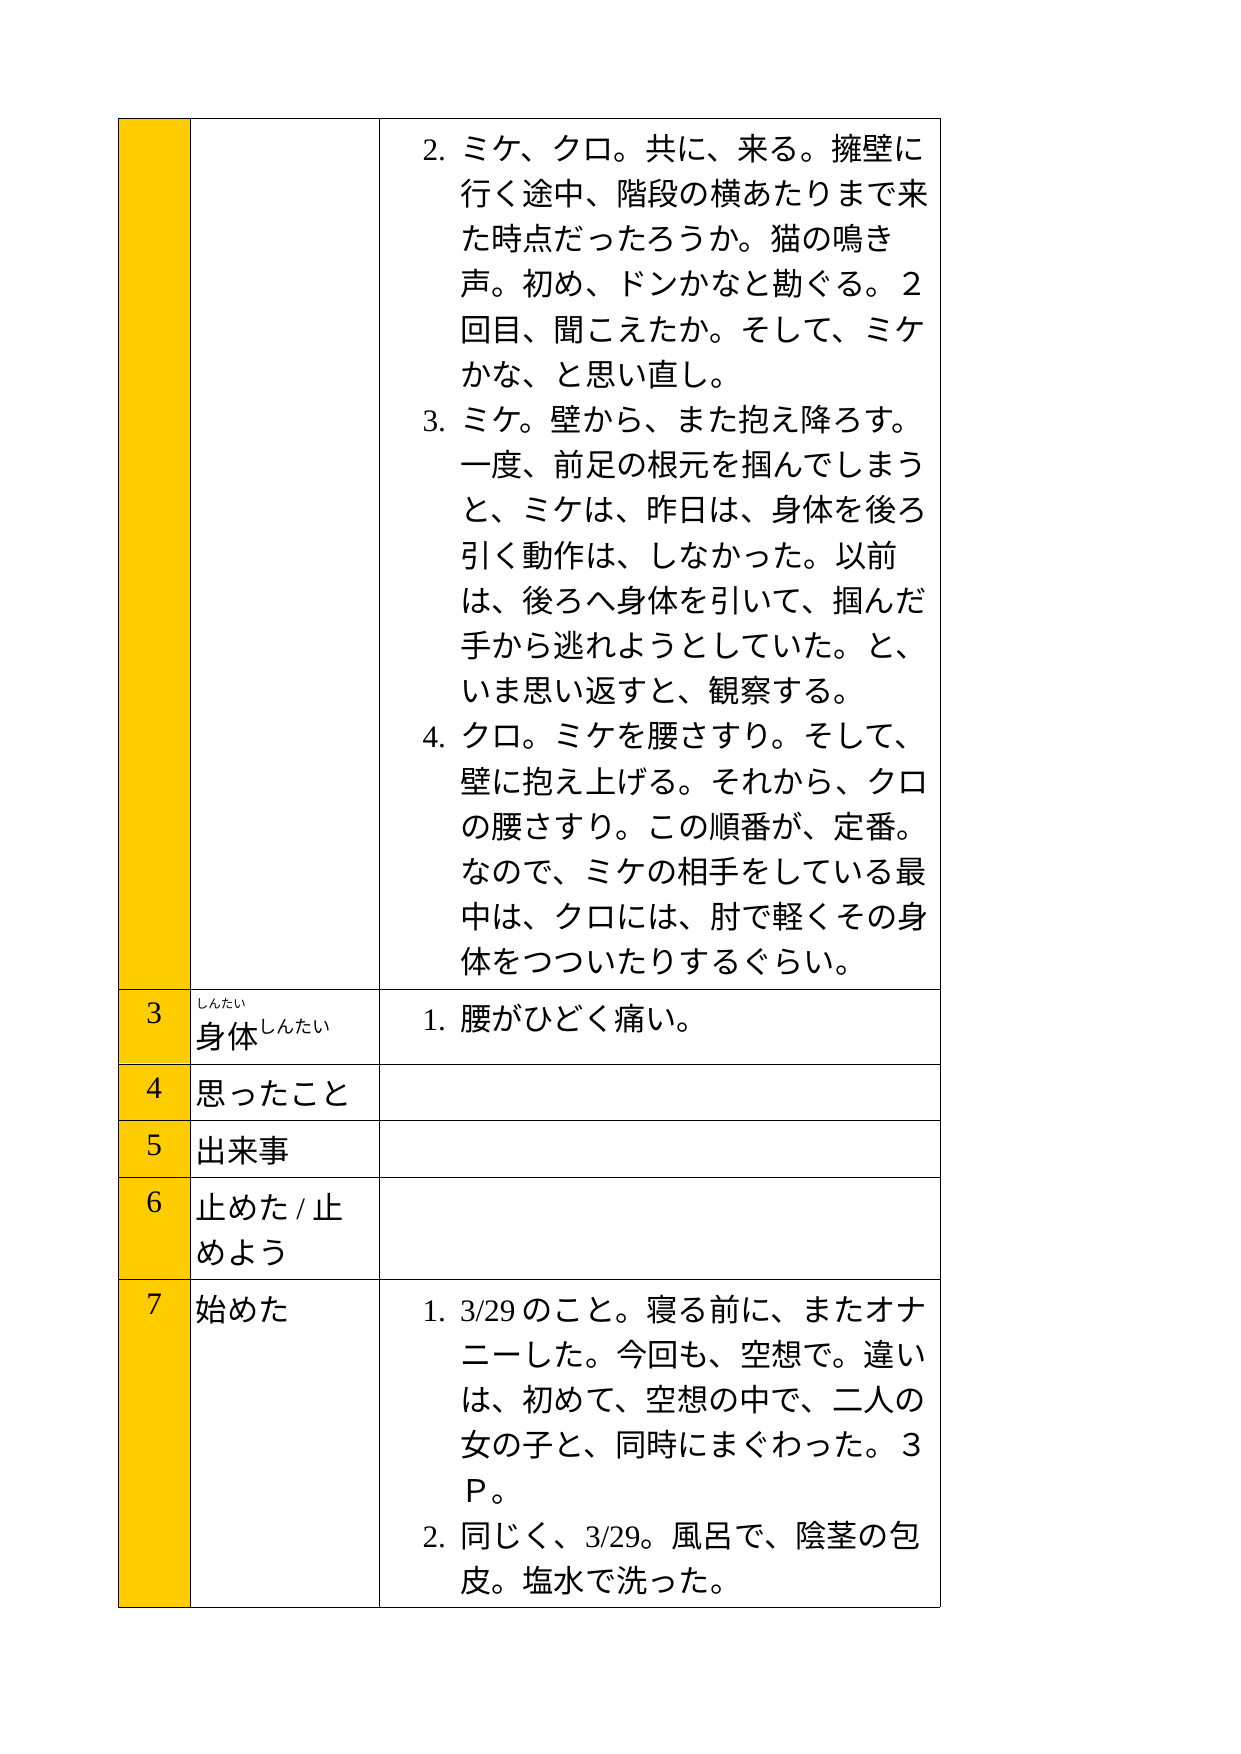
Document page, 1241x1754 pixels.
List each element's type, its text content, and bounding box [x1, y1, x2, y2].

table_cell ドン、来ない。リュウも来ない。 ミケ、クロ。共に、来る。擁壁に行く途中、階段の横あたりまで来た時点だったろうか。猫の鳴き声。初め、ドンかなと勘ぐる。２回目、聞こえたか。そして、ミケかな、と思い直し。 ミケ。壁から、また抱え降ろす。一度、前足の根元を掴んでしまうと、ミケは、昨日は、身体を後ろ引く動作は、しなかった。以前は、後ろへ身体を引いて、掴んだ手から逃れようとしていた。と、いま思い返すと、観察する。 クロ。ミケを腰さすり。そして、壁に抱え上げる。それから、クロの腰さすり。この順番が、定番。なので、ミケの相手をしている最中は、クロには、肘で軽くその身体をつついたりするぐらい。 [380, 119, 940, 989]
table_cell 始めた [191, 1280, 379, 1607]
table_cell 3 [119, 990, 190, 1063]
table_cell [380, 1178, 940, 1279]
table_cell 7 [119, 1280, 190, 1607]
table_cell 出来事 [191, 1121, 379, 1177]
table_cell 6 [119, 1178, 190, 1279]
table_cell 止めた / 止めよう [191, 1178, 379, 1279]
table_cell 腰がひどく痛い。 [380, 990, 940, 1063]
table_cell [191, 119, 379, 989]
table_cell [380, 1121, 940, 1177]
table_cell [119, 119, 190, 989]
table_cell 5 [119, 1121, 190, 1177]
table_cell 4 [119, 1065, 190, 1120]
table_cell [380, 1065, 940, 1120]
table_cell 身体しんたいしんたい [191, 990, 379, 1063]
table_cell 思ったこと [191, 1065, 379, 1120]
table_cell 3/29のこと。寝る前に、またオナニーした。今回も、空想で。違いは、初めて、空想の中で、二人の女の子と、同時にまぐわった。３Ｐ。 同じく、3/29。風呂で、陰茎の包皮。塩水で洗った。 場所：先端部分。人差し指の幅、１本以内の幅。陰茎の「正中線」を仮定すると、その線の、やや左側。そこに、まず塩をそのまま、付着させる。そして、左手の指で、塩を広げるように、皮の表面を、摩擦する。 3/29。風呂場で、目を、塩水で洗う。再び。濃度は、塩が溶けきる限り。厳密に、ではないが。 [380, 1280, 940, 1607]
